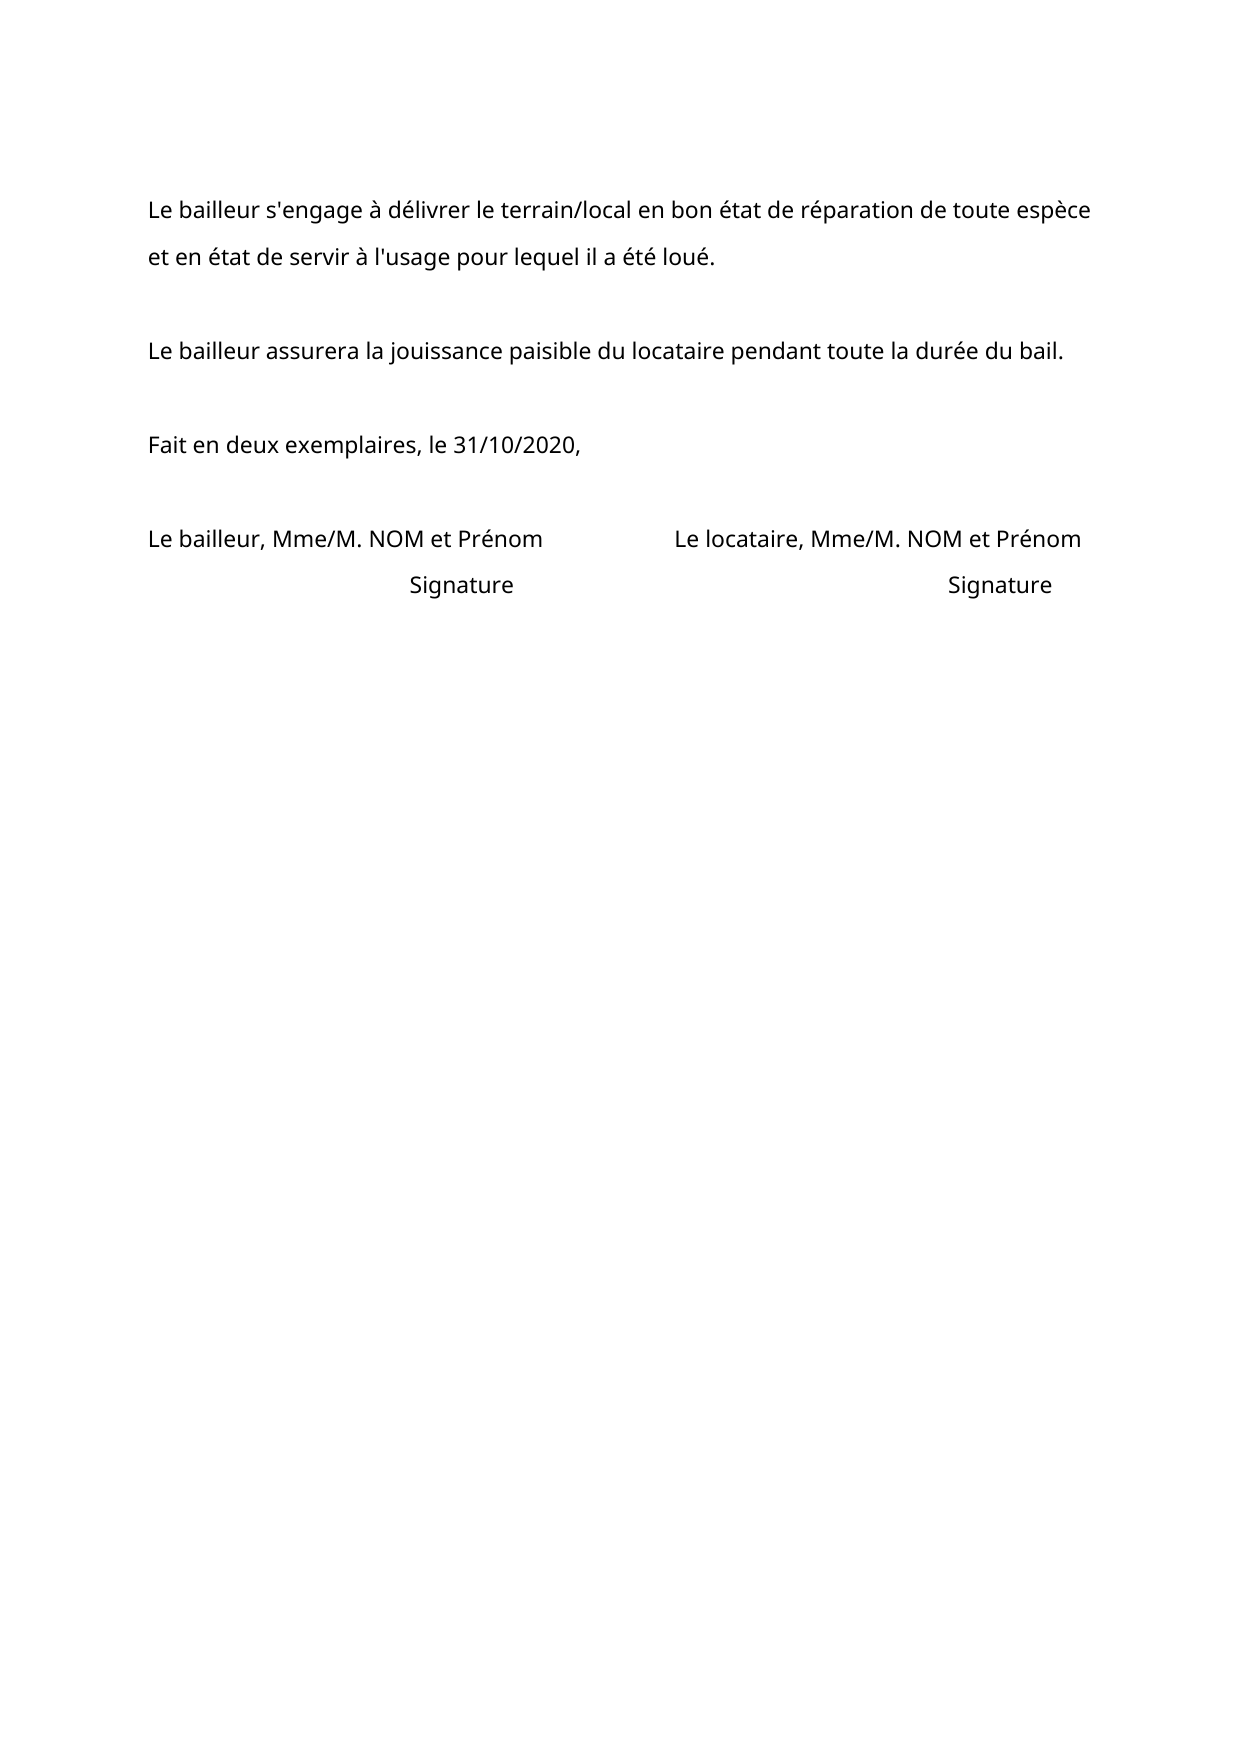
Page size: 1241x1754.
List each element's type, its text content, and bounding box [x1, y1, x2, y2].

text Le bailleur assurera la jouissance paisible du locataire pendant toute la durée du bail. [148, 335, 1093, 366]
text Le bailleur s'engage à délivrer le terrain/local en bon état de réparation de toute espèce et en état de servir à l'usage pour lequel il a été loué. [148, 194, 1093, 273]
text Signature Signature [148, 569, 1093, 601]
text Le bailleur, Mme/M. NOM et Prénom Le locataire, Mme/M. NOM et Prénom [148, 523, 1093, 554]
text Fait en deux exemplaires, le 31/10/2020, [148, 429, 1093, 460]
